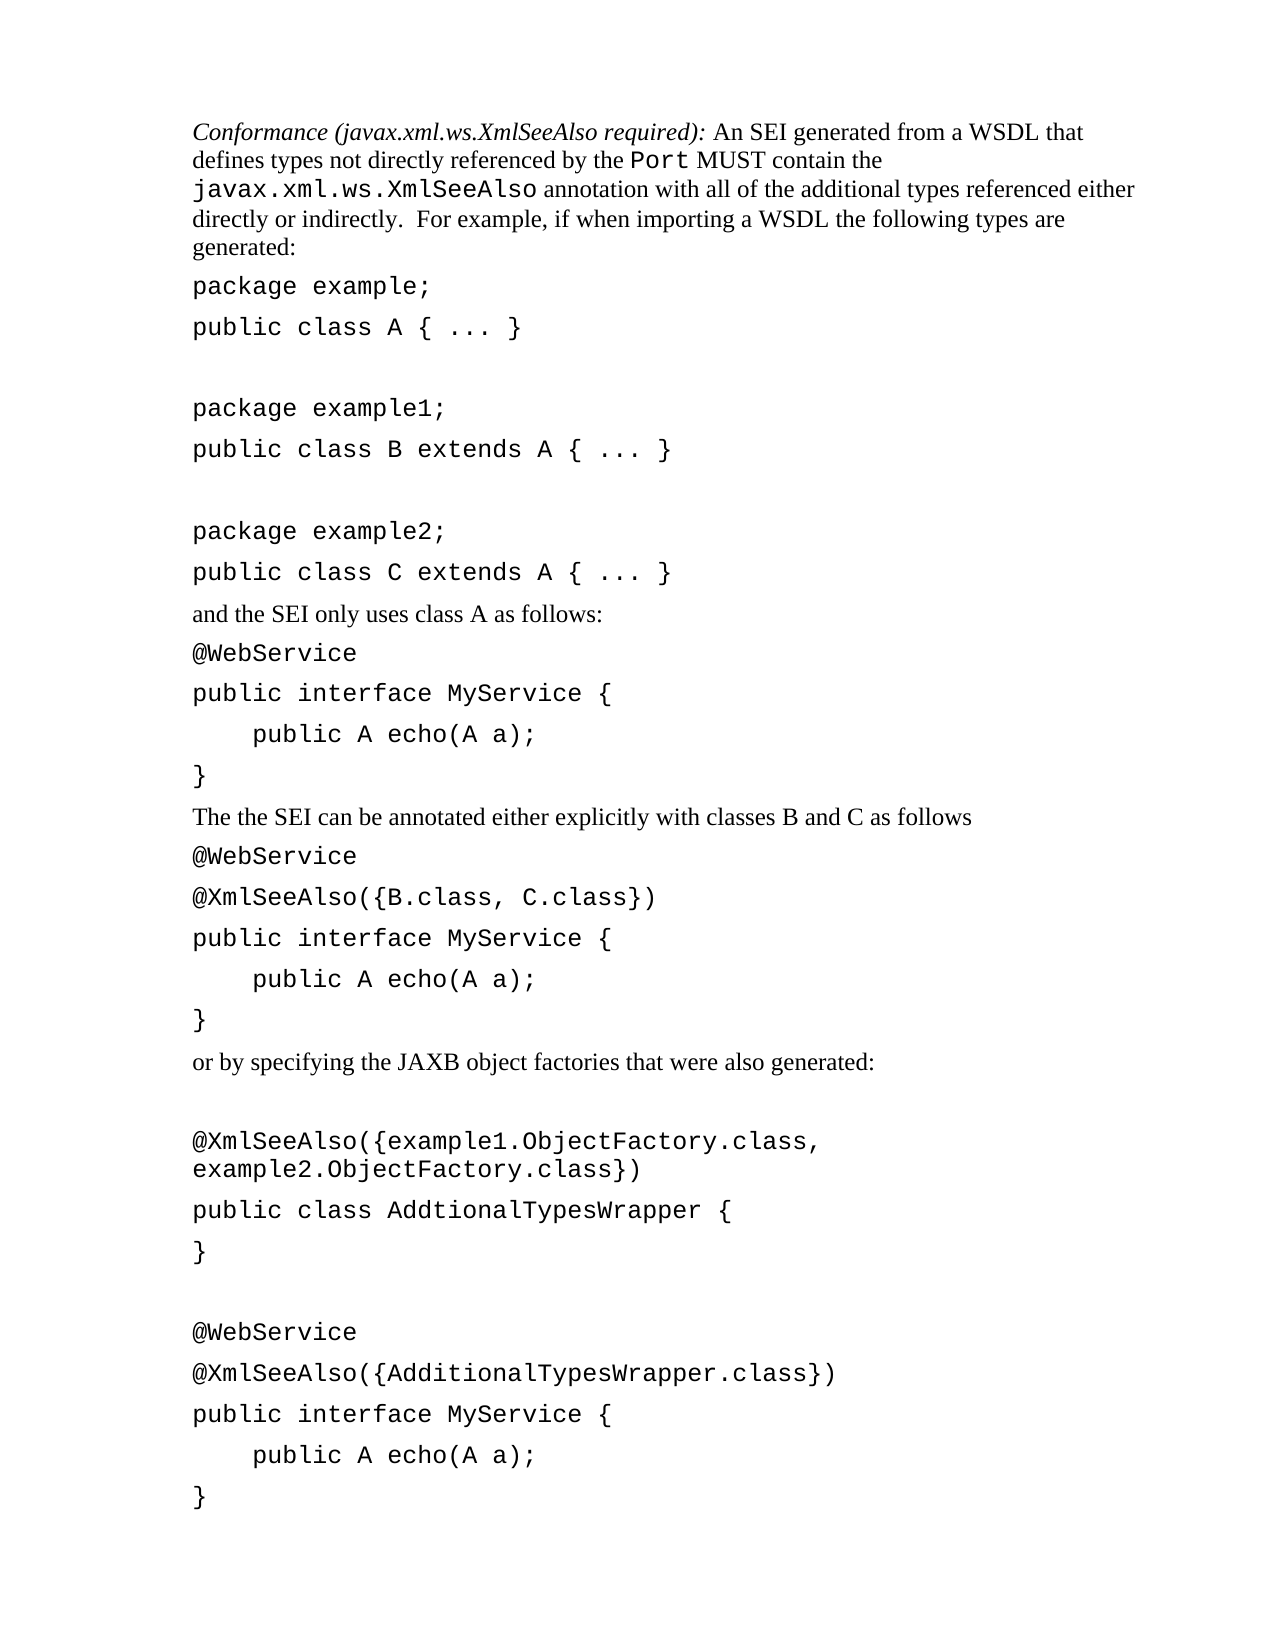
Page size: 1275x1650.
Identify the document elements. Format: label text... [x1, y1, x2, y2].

text @XmlSeeAlso({example1.ObjectFactory.class, example2.ObjectFactory.class}) [192, 1128, 1157, 1185]
text public A echo(A a); [192, 722, 1157, 750]
text public class A { ... } [192, 314, 1157, 342]
text public A echo(A a); [192, 1442, 1157, 1471]
text Conformance (javax.xml.ws.XmlSeeAlso required): An SEI generated from a WSDL that defines types not directly referenced by the Port MUST contain the javax.xml.ws.XmlSeeAlso annotation with all of the additional types referenced either directly or indirectly. For example, if when importing a WSDL the following types are generated: [192, 118, 1157, 261]
text public class C extends A { ... } [192, 559, 1157, 587]
text public interface MyService { [192, 681, 1157, 709]
text @XmlSeeAlso({B.class, C.class}) [192, 884, 1157, 913]
text package example; [192, 273, 1157, 302]
text @WebService [192, 1320, 1157, 1348]
text } [192, 1238, 1157, 1267]
text or by specifying the JAXB object factories that were also generated: [192, 1048, 1157, 1076]
text } [192, 1483, 1157, 1512]
text package example2; [192, 518, 1157, 547]
text public class AddtionalTypesWrapper { [192, 1197, 1157, 1226]
text } [192, 1007, 1157, 1035]
text and the SEI only uses class A as follows: [192, 600, 1157, 628]
text public interface MyService { [192, 925, 1157, 954]
text public class B extends A { ... } [192, 437, 1157, 465]
text @WebService [192, 844, 1157, 872]
text The the SEI can be annotated either explicitly with classes B and C as follows [192, 803, 1157, 831]
text package example1; [192, 396, 1157, 424]
text @XmlSeeAlso({AdditionalTypesWrapper.class}) [192, 1361, 1157, 1389]
text @WebService [192, 640, 1157, 668]
text public A echo(A a); [192, 966, 1157, 994]
text public interface MyService { [192, 1402, 1157, 1430]
text } [192, 763, 1157, 791]
